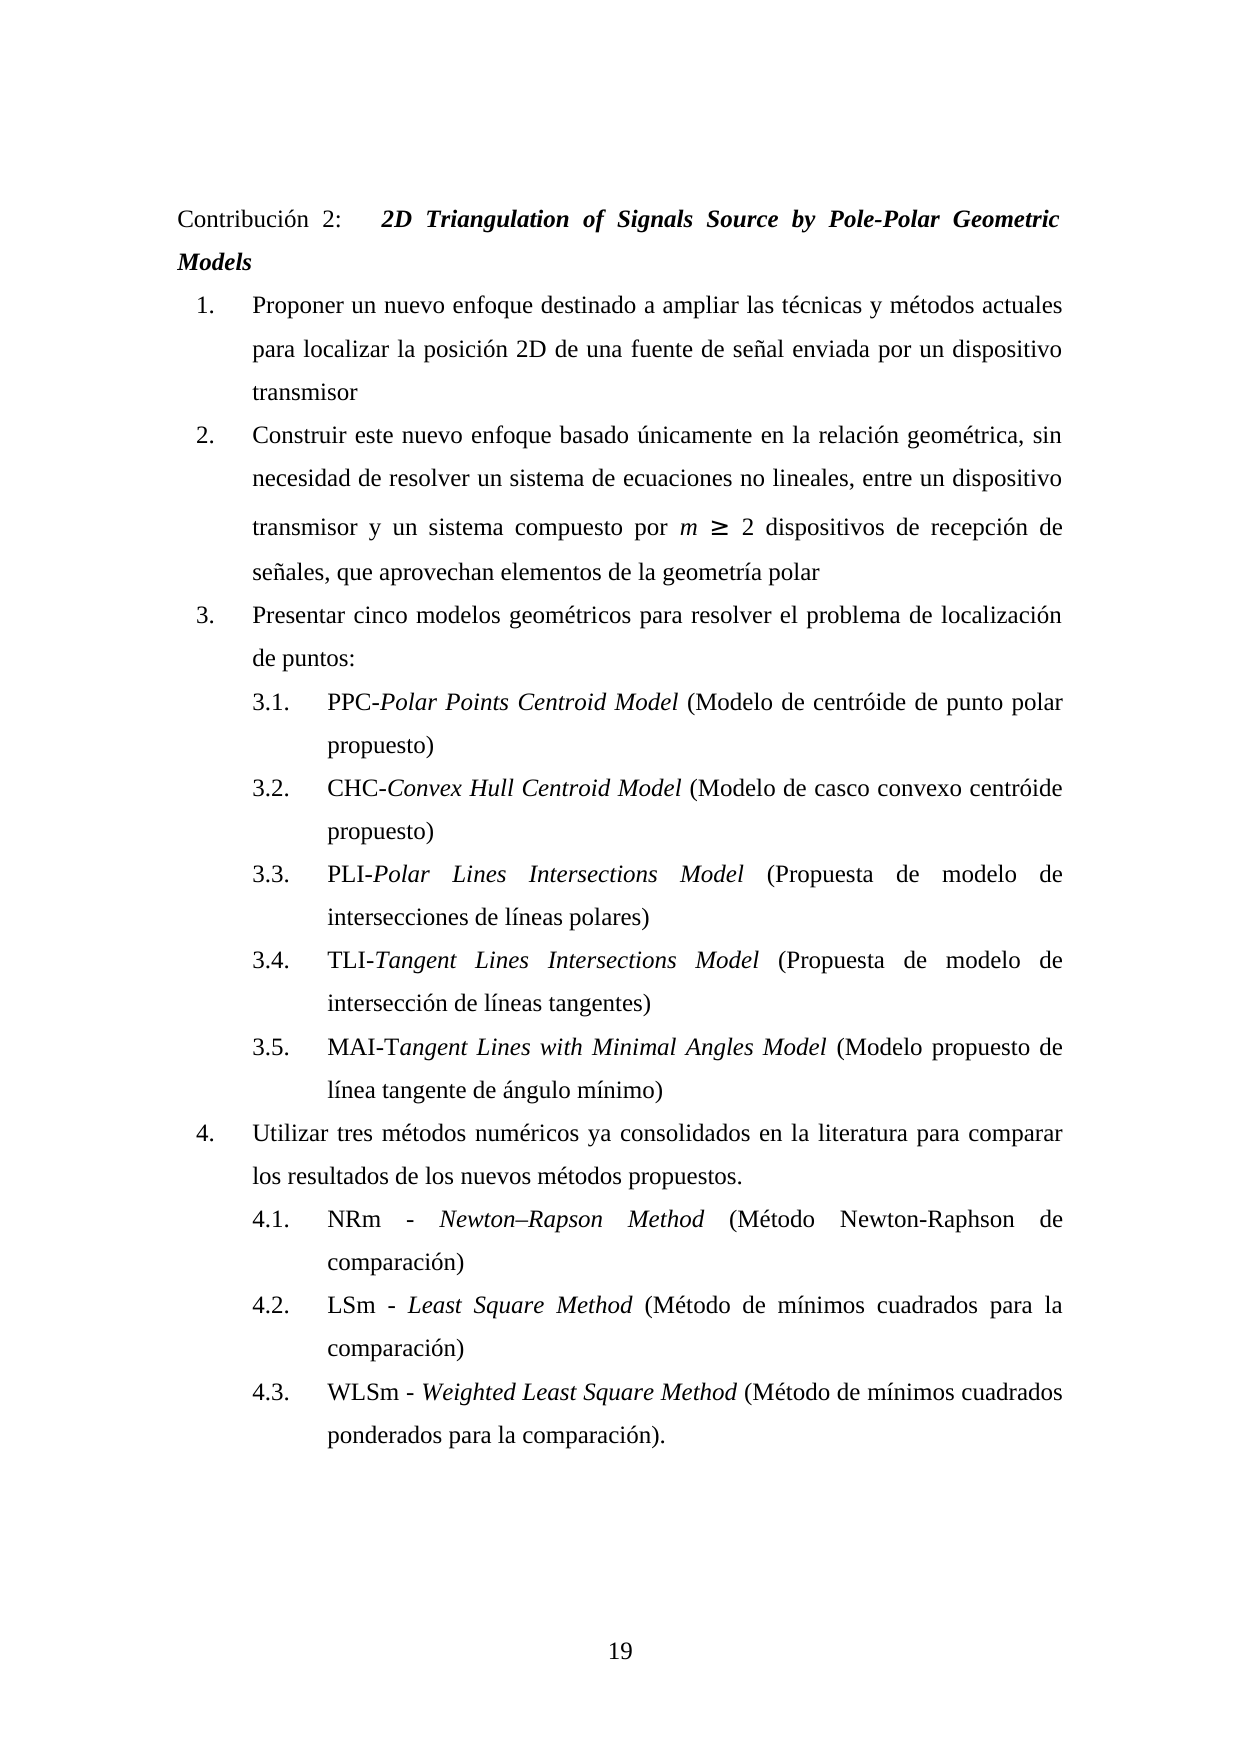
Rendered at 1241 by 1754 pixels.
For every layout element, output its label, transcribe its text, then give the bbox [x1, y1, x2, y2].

list PLI-Polar Lines Intersections Model (Propuesta de modelo de intersecciones de líneas polares) [289, 859, 1063, 931]
list Proponer un nuevo enfoque destinado a ampliar las técnicas y métodos actuales para localizar la posición 2D de una fuente de señal enviada por un dispositivo transmisor [214, 291, 1063, 406]
list MAI-Tangent Lines with Minimal Angles Model (Modelo propuesto de línea tangente de ángulo mínimo) [289, 1032, 1063, 1103]
list LSm - Least Square Method (Método de mínimos cuadrados para la comparación) [289, 1290, 1063, 1362]
list Utilizar tres métodos numéricos ya consolidados en la literatura para comparar los resultados de los nuevos métodos propuestos. [214, 1118, 1063, 1190]
list PPC-Polar Points Centroid Model (Modelo de centróide de punto polar propuesto) [289, 687, 1063, 758]
list Construir este nuevo enfoque basado únicamente en la relación geométrica, sin necesidad de resolver un sistema de ecuaciones no lineales, entre un dispositivo transmisor y un sistema compuesto por m ≥ 2 dispositivos de recepción de señales, que aprovechan elementos de la geometría polar [214, 420, 1063, 586]
list TLI-Tangent Lines Intersections Model (Propuesta de modelo de intersección de líneas tangentes) [289, 945, 1063, 1017]
list CHC-Convex Hull Centroid Model (Modelo de casco convexo centróide propuesto) [289, 773, 1063, 845]
list Presentar cinco modelos geométricos para resolver el problema de localización de puntos: [214, 600, 1063, 672]
text Contribución 2: 2D Triangulation of Signals Source by Pole-Polar Geometric Models [177, 204, 1063, 276]
list NRm - Newton–Rapson Method (Método Newton-Raphson de comparación) [289, 1204, 1063, 1276]
list WLSm - Weighted Least Square Method (Método de mínimos cuadrados ponderados para la comparación). [289, 1377, 1063, 1448]
